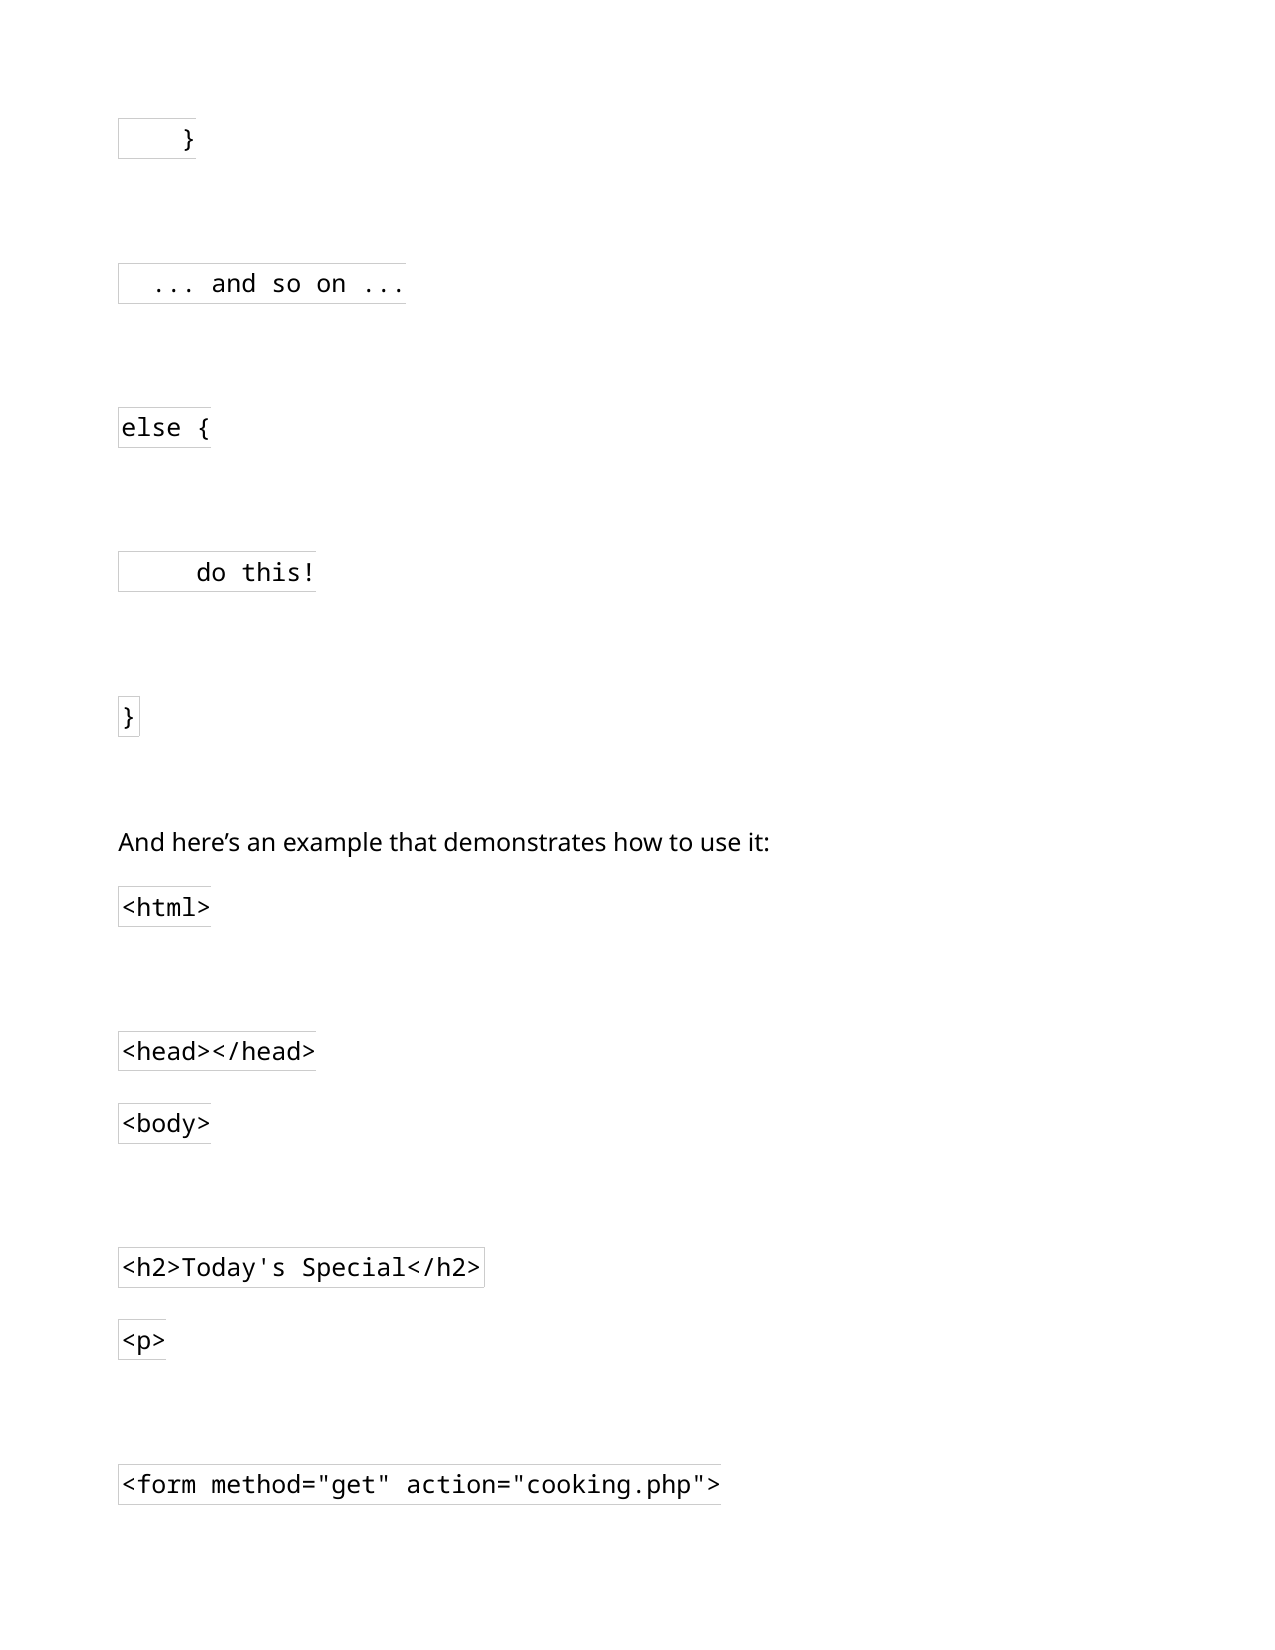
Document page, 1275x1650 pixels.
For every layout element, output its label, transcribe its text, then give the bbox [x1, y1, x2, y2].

text <p> <form method="get" action="cooking.php"> [118, 1319, 1157, 1504]
text } ... and so on ... else { do this! } [118, 118, 1157, 736]
text <html> <head></head> <body> <h2>Today's Special</h2> [118, 886, 1157, 1287]
text And here’s an example that demonstrates how to use it: [118, 825, 1157, 859]
